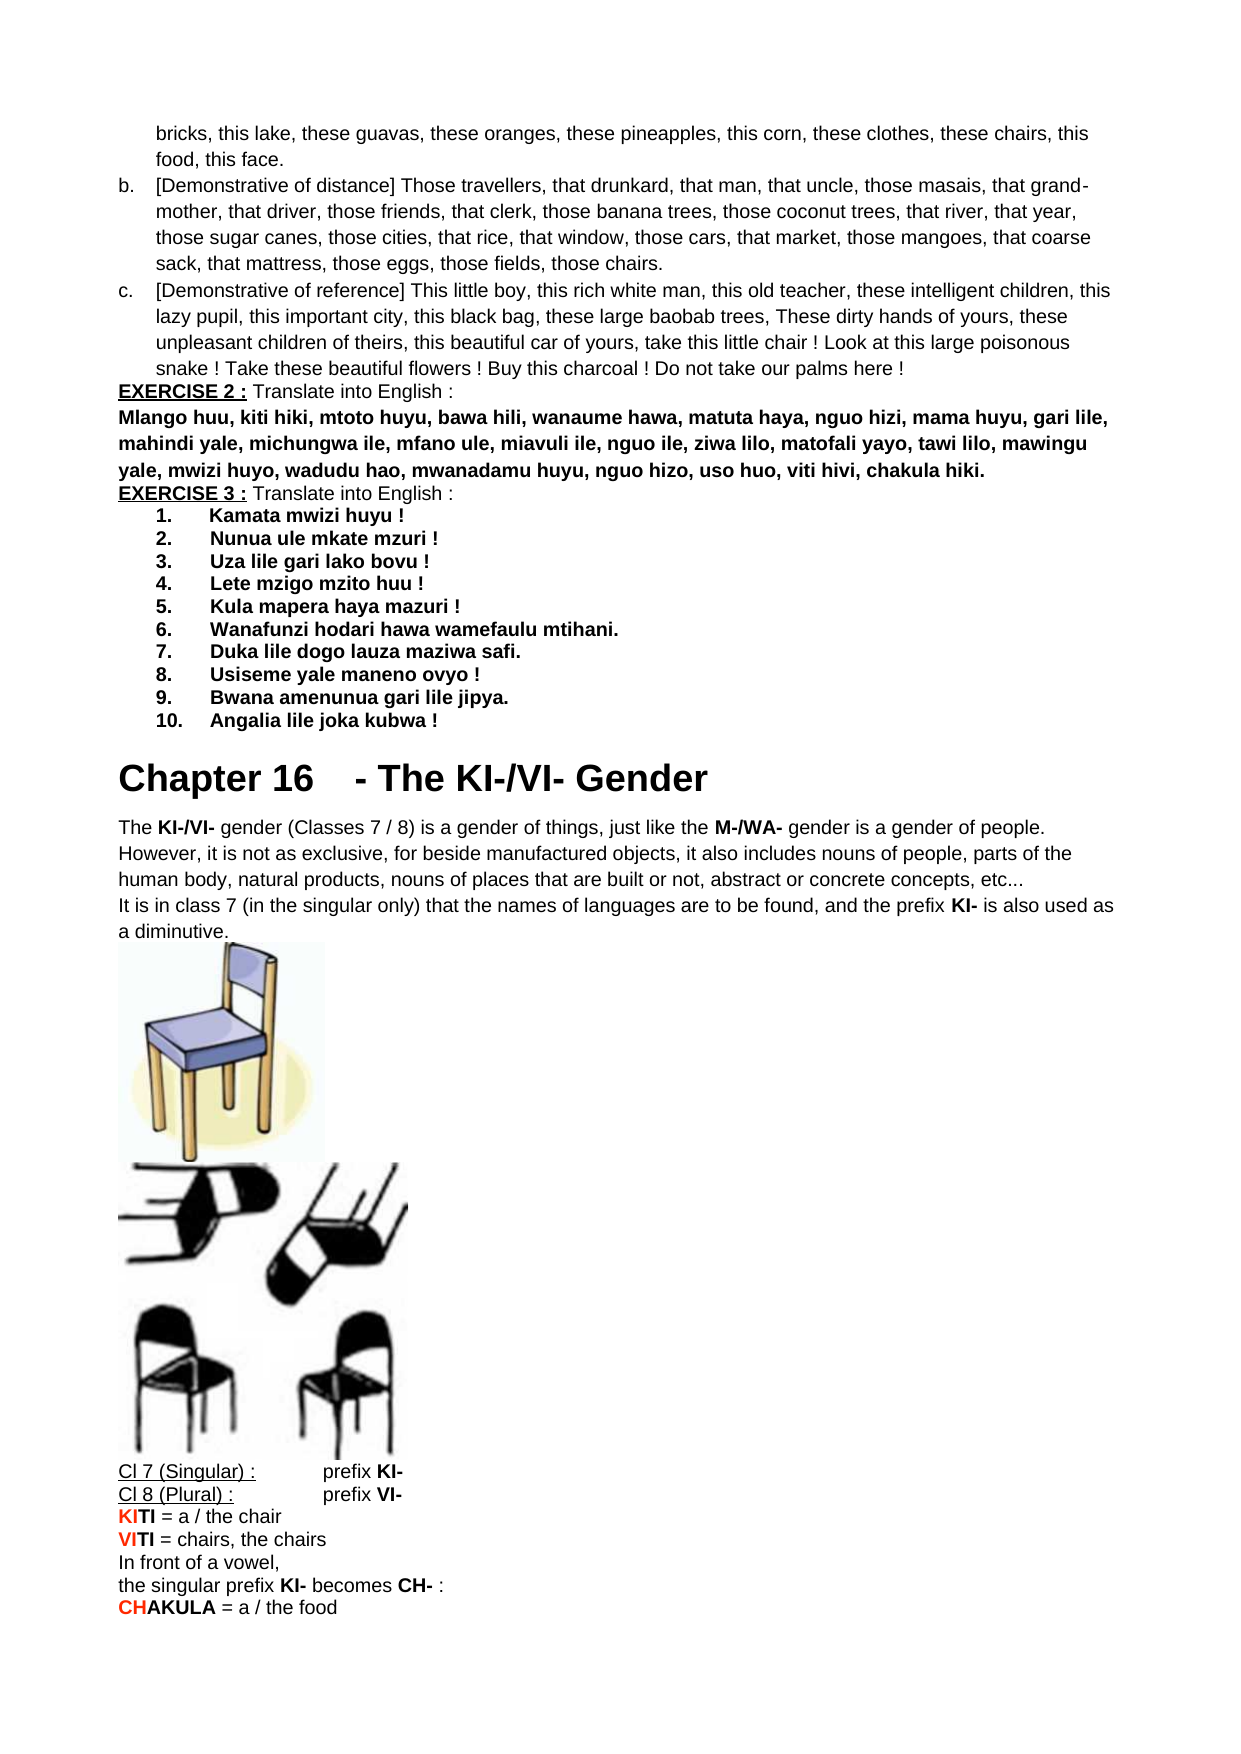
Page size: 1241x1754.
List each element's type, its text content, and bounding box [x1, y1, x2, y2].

list [118, 640, 156, 663]
list Wanafunzi hodari hawa wamefaulu mtihani. [172, 618, 1122, 640]
list Lete mzigo mzito huu ! [172, 572, 1122, 595]
list [118, 686, 156, 708]
text It is in class 7 (in the singular only) that the names of languages are to be found, and the prefix KI- is also used as a diminutive. [118, 891, 1122, 943]
list [118, 527, 156, 549]
list Duka lile dogo lauza maziwa safi. [172, 640, 1122, 663]
list [118, 595, 156, 618]
text the singular prefix KI- becomes CH- : [118, 1573, 1122, 1596]
subtitle Chapter 16 - The KI-/VI- Gender [118, 756, 1122, 800]
list Uza lile gari lako bovu ! [118, 549, 1122, 572]
text Mlango huu, kiti hiki, mtoto huyu, bawa hili, wanaume hawa, matuta haya, nguo hizi, mama huyu, gari lile, mahindi yale, michungwa ile, mfano ule, miavuli ile, nguo ile, ziwa lilo, matofali yayo, tawi lilo, mawingu yale, mwizi huyo, wadudu hao, mwanadamu huyu, nguo hizo, uso huo, viti hivi, chakula hiki. [118, 402, 1122, 481]
text Cl 7 (Singular) : prefix KI- [118, 1460, 1122, 1483]
text EXERCISE 3 : Translate into English : [118, 481, 1122, 504]
picture [118, 942, 409, 1460]
text CHAKULA = a / the food [118, 1596, 1122, 1619]
list bricks, this lake, these guavas, these oranges, these pineapples, this corn, these clothes, these chairs, this food, this face. [118, 118, 1122, 170]
list Nunua ule mkate mzuri ! [172, 527, 1122, 549]
list Bwana amenunua gari lile jipya. [172, 686, 1122, 708]
text The KI-/VI- gender (Classes 7 / 8) is a gender of things, just like the M-/WA- gender is a gender of people. However, it is not as exclusive, for beside manufactured objects, it also includes nouns of people, parts of the human body, natural products, nouns of places that are built or not, abstract or concrete concepts, etc... [118, 812, 1122, 891]
list [118, 572, 156, 595]
list Kula mapera haya mazuri ! [172, 595, 1122, 618]
text KITI = a / the chair [118, 1505, 1122, 1528]
list [118, 618, 156, 640]
list Usiseme yale maneno ovyo ! [172, 663, 1122, 686]
list [118, 663, 156, 686]
list [Demonstrative of reference] This little boy, this rich white man, this old teacher, these intelligent children, this lazy pupil, this important city, this black bag, these large baobab trees, These dirty hands of yours, these unpleasant children of theirs, this beautiful car of yours, take this little chair ! Look at this large poisonous snake ! Take these beautiful flowers ! Buy this charcoal ! Do not take our palms here ! [118, 275, 1122, 379]
list [Demonstrative of distance] Those travellers, that drunkard, that man, that uncle, those masais, that grand­mother, that driver, those friends, that clerk, those banana trees, those coconut trees, that river, that year, those sugar canes, those cities, that rice, that window, those cars, that market, those mangoes, that coarse sack, that mattress, those eggs, those fields, those chairs. [118, 170, 1122, 275]
text Cl 8 (Plural) : prefix VI- [118, 1483, 1122, 1505]
text In front of a vowel, [118, 1551, 1122, 1573]
list Angalia lile joka kubwa ! [118, 708, 1122, 731]
text EXERCISE 2 : Translate into English : [118, 379, 1122, 402]
list Kamata mwizi huyu ! [172, 504, 1122, 527]
list [118, 504, 156, 527]
text VITI = chairs, the chairs [118, 1528, 1122, 1551]
